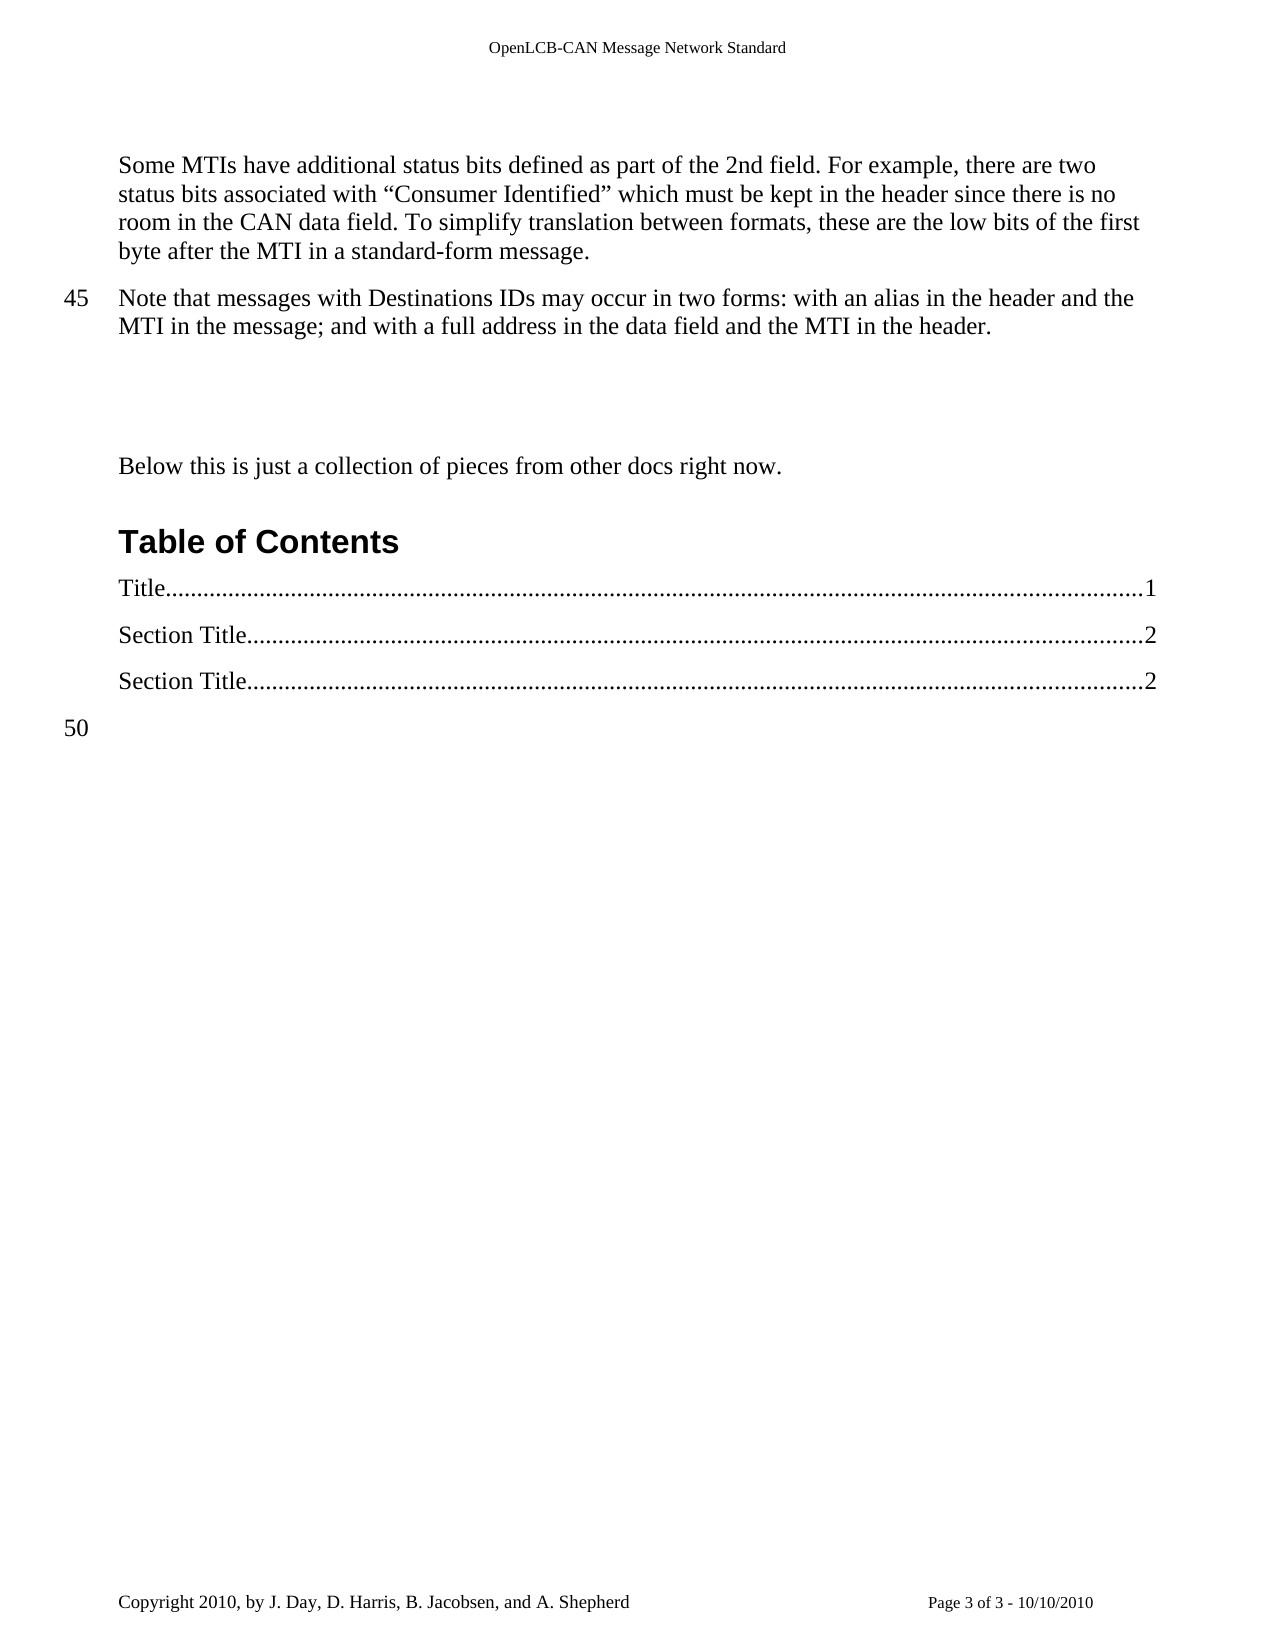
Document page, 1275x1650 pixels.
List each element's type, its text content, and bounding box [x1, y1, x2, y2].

text Title 1 [118, 573, 1157, 602]
subtitle Table of Contents [118, 522, 1157, 561]
text Note that messages with Destinations IDs may occur in two forms: with an alias in the header and the MTI in the message; and with a full address in the data field and the MTI in the header. [118, 283, 1157, 340]
text Section Title 2 [118, 666, 1157, 695]
text Section Title 2 [118, 620, 1157, 648]
text Below this is just a collection of pieces from other docs right now. [118, 451, 1157, 479]
text Some MTIs have additional status bits defined as part of the 2nd field. For example, there are two status bits associated with “Consumer Identified” which must be kept in the header since there is no room in the CAN data field. To simplify translation between formats, these are the low bits of the first byte after the MTI in a standard-form message. [118, 150, 1157, 265]
